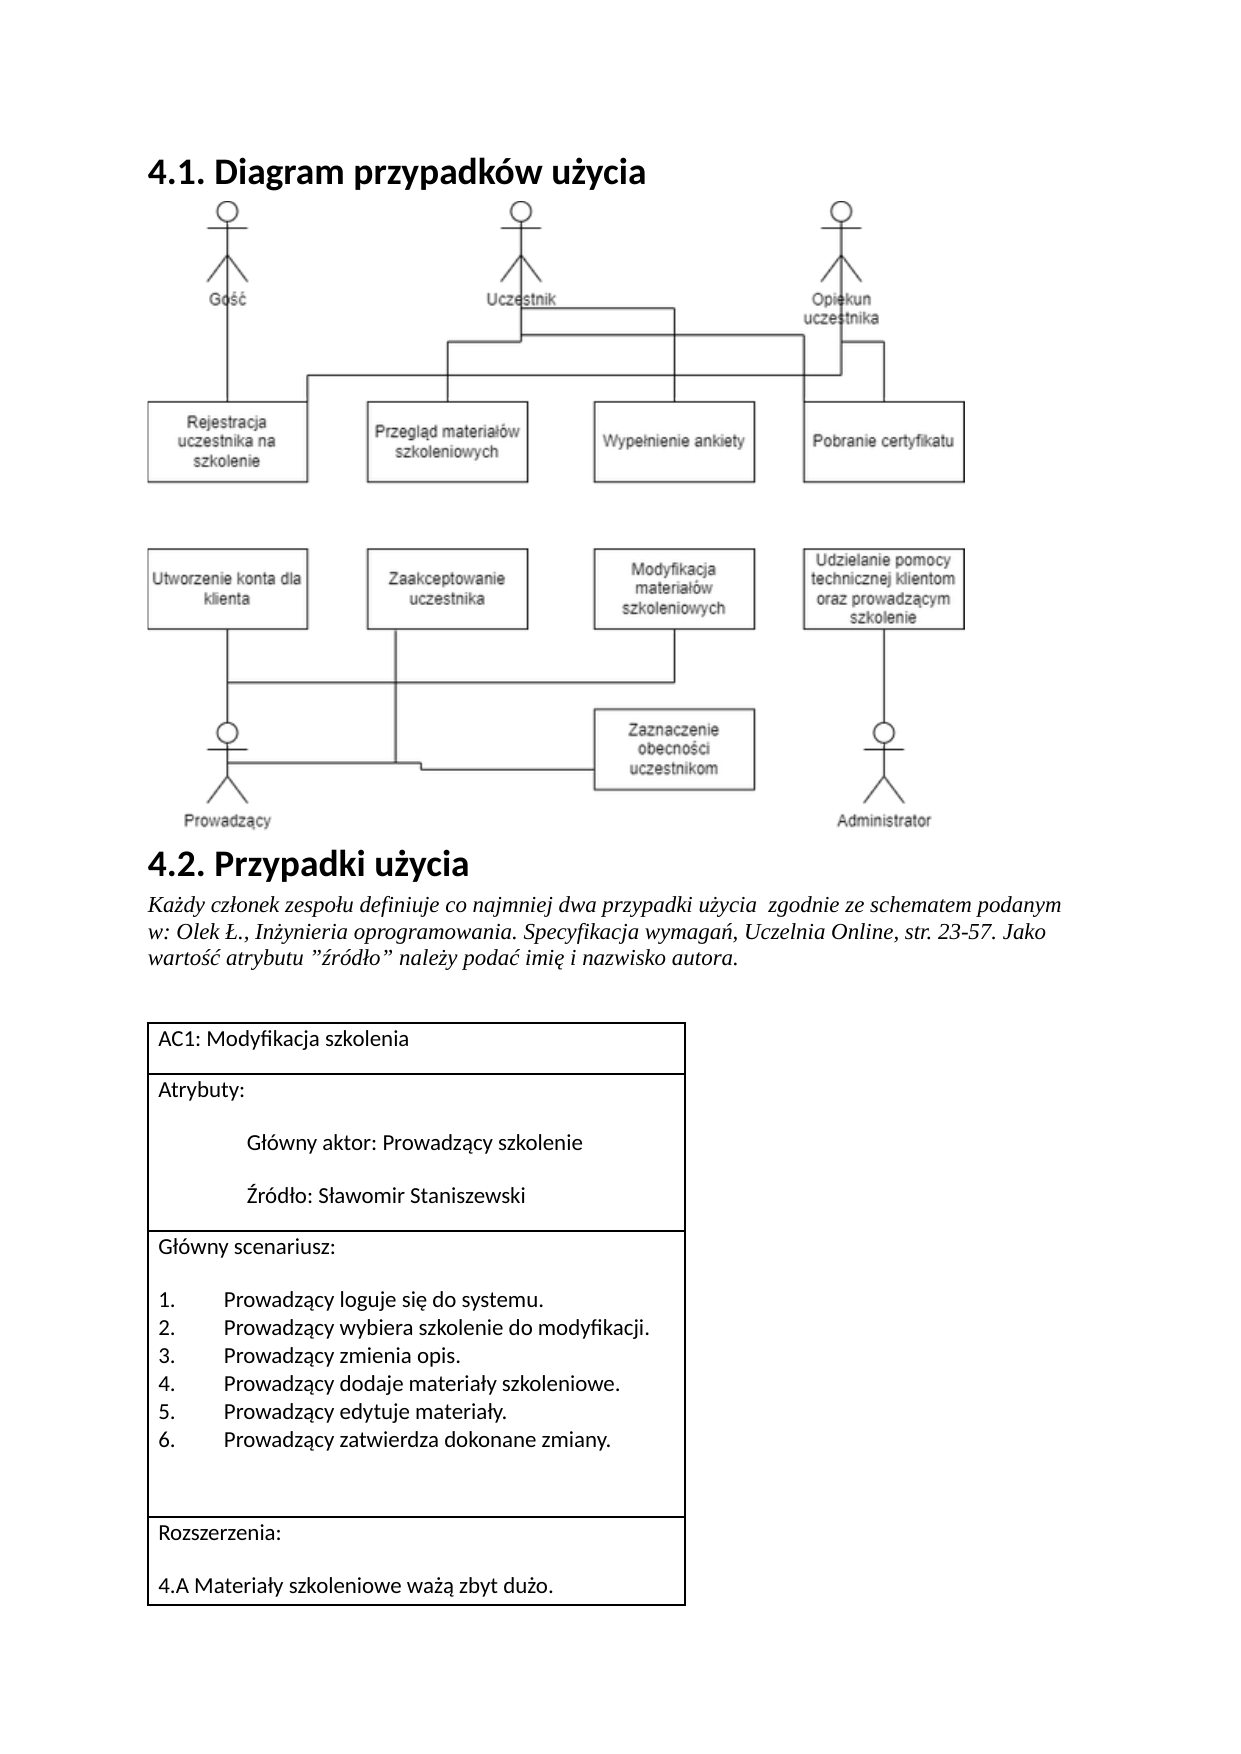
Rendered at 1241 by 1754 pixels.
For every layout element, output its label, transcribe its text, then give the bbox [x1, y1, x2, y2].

picture [147, 201, 965, 832]
table_cell Rozszerzenia: 4.A Materiały szkoleniowe ważą zbyt dużo. [149, 1518, 684, 1604]
table_cell Atrybuty: Główny aktor: Prowadzący szkolenie Źródło: Sławomir Staniszewski [149, 1075, 684, 1230]
text 4.1. Diagram przypadków użycia [148, 148, 1093, 193]
text 4.2. Przypadki użycia [148, 840, 1093, 886]
table_header AC1: Modyfikacja szkolenia [149, 1024, 684, 1073]
table_cell Główny scenariusz: Prowadzący loguje się do systemu. Prowadzący wybiera szkolenie do modyfikacji. Prowadzący zmienia opis. Prowadzący dodaje materiały szkoleniowe. Prowadzący edytuje materiały. Prowadzący zatwierdza dokonane zmiany. [149, 1232, 684, 1516]
text Każdy członek zespołu definiuje co najmniej dwa przypadki użycia zgodnie ze schematem podanym w: Olek Ł., Inżynieria oprogramowania. Specyfikacja wymagań, Uczelnia Online, str. 23-57. Jako wartość atrybutu ”źródło” należy podać imię i nazwisko autora. [148, 892, 1093, 971]
